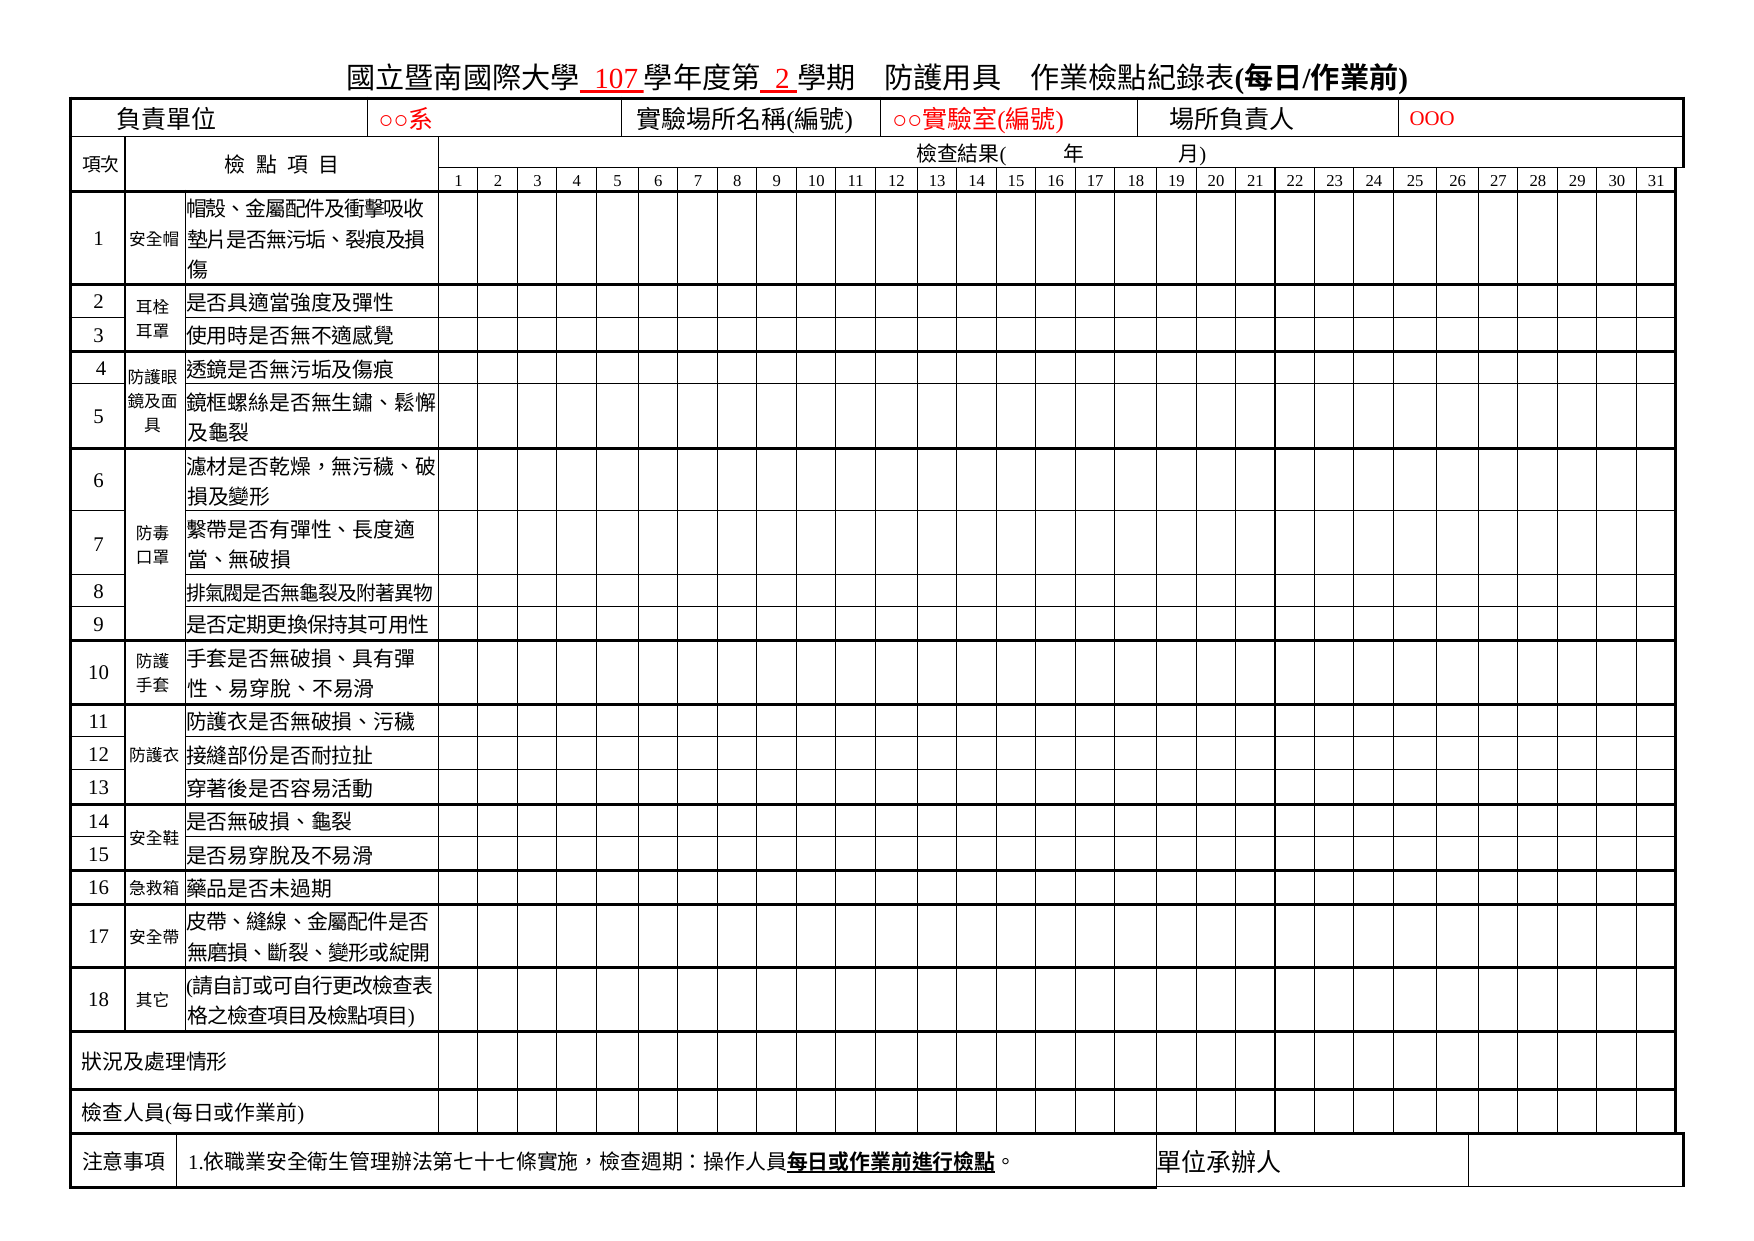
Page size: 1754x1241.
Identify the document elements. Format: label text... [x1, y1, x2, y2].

table_cell [678, 450, 717, 510]
table_cell 24 [1354, 168, 1393, 189]
table_cell [1036, 837, 1075, 869]
table_cell [597, 607, 638, 639]
table_cell [678, 806, 717, 836]
table_cell [597, 353, 638, 383]
table_cell [1437, 1091, 1478, 1132]
table_cell [1597, 969, 1636, 1029]
table_cell 狀況及處理情形 [72, 1033, 438, 1088]
table_cell [1558, 806, 1596, 836]
table_cell [439, 770, 477, 802]
table_cell [997, 193, 1035, 283]
table_cell [439, 318, 477, 350]
table_cell 18 [1115, 168, 1156, 189]
table_cell [557, 511, 596, 574]
table_cell [1637, 806, 1674, 836]
table_cell [1036, 384, 1075, 447]
table_cell [1115, 384, 1156, 447]
table_cell [1558, 872, 1596, 902]
table_cell [1157, 737, 1196, 769]
table_cell [1394, 706, 1436, 736]
table_cell [1036, 193, 1075, 283]
table_cell [1197, 511, 1235, 574]
table_cell [678, 607, 717, 639]
table_cell [439, 737, 477, 769]
table_cell 15 [997, 168, 1035, 189]
table_cell [1558, 286, 1596, 317]
table_cell [1597, 450, 1636, 510]
table_cell [1197, 450, 1235, 510]
table_cell [1115, 837, 1156, 869]
table_cell [718, 706, 756, 736]
table_cell [518, 906, 556, 966]
table_cell [1437, 318, 1478, 350]
table_cell [1354, 193, 1393, 283]
table_cell [997, 737, 1035, 769]
table_cell [1354, 286, 1393, 317]
table_cell [1479, 706, 1517, 736]
table_cell [1558, 353, 1596, 383]
table_cell [1315, 872, 1353, 902]
table_cell [1354, 450, 1393, 510]
table_cell [1076, 450, 1114, 510]
table_cell [918, 706, 956, 736]
table_cell [478, 770, 517, 802]
table_cell [797, 872, 835, 902]
table_cell [997, 806, 1035, 836]
table_cell [1315, 575, 1353, 606]
table_cell [1036, 872, 1075, 902]
table_cell [1076, 806, 1114, 836]
table_cell [1197, 969, 1235, 1029]
table_cell [1677, 1088, 1683, 1132]
table_cell [1637, 1091, 1674, 1132]
table_cell [1076, 837, 1114, 869]
table_cell [1276, 193, 1314, 283]
table_cell [1236, 286, 1274, 317]
table_cell [918, 969, 956, 1029]
table_cell [1115, 575, 1156, 606]
table_cell [1637, 318, 1674, 350]
table_cell [1518, 806, 1557, 836]
table_cell [1558, 193, 1596, 283]
table_cell [797, 706, 835, 736]
table_cell 1 [72, 193, 124, 283]
table_cell [1157, 384, 1196, 447]
table_cell [1637, 906, 1674, 966]
table_cell [597, 642, 638, 702]
table_cell [1479, 1033, 1517, 1088]
table_cell [1197, 607, 1235, 639]
table_cell [1354, 384, 1393, 447]
table_cell [1076, 318, 1114, 350]
table_cell [918, 872, 956, 902]
table_cell [1157, 575, 1196, 606]
table_cell [1437, 642, 1478, 702]
table_cell [678, 286, 717, 317]
table_cell [997, 969, 1035, 1029]
table_cell [1236, 511, 1274, 574]
table_cell [1354, 642, 1393, 702]
table_cell [1115, 1091, 1156, 1132]
table_cell [478, 286, 517, 317]
table_cell [1115, 706, 1156, 736]
table_cell [1479, 737, 1517, 769]
table_cell [1276, 806, 1314, 836]
table_cell [1197, 906, 1235, 966]
table_cell 5 [72, 384, 124, 447]
table_cell [518, 737, 556, 769]
table_cell [997, 837, 1035, 869]
table_cell [678, 1091, 717, 1132]
table_cell [918, 806, 956, 836]
table_cell [1036, 353, 1075, 383]
table_cell [557, 1091, 596, 1132]
table_cell [1157, 450, 1196, 510]
table_cell [1479, 837, 1517, 869]
table_cell [1558, 837, 1596, 869]
table_cell [597, 737, 638, 769]
table_cell 是否具適當強度及彈性 [186, 286, 438, 317]
table_cell [1558, 706, 1596, 736]
table_cell [1394, 806, 1436, 836]
table_cell [1354, 737, 1393, 769]
table_cell [1157, 607, 1196, 639]
table_cell [718, 806, 756, 836]
table_cell [1558, 737, 1596, 769]
table_cell [518, 607, 556, 639]
table_cell [1315, 1091, 1353, 1132]
table_cell [1315, 706, 1353, 736]
table_cell 29 [1558, 168, 1596, 189]
table_cell [1479, 642, 1517, 702]
table_cell [1597, 837, 1636, 869]
table_cell [1115, 806, 1156, 836]
table_cell [639, 318, 677, 350]
table_cell [1437, 286, 1478, 317]
table_cell [1677, 769, 1683, 802]
table_cell [1236, 906, 1274, 966]
table_cell [876, 286, 917, 317]
table_cell [518, 770, 556, 802]
table_cell [918, 770, 956, 802]
table_cell [678, 384, 717, 447]
table_cell [797, 607, 835, 639]
table_cell [1479, 906, 1517, 966]
table_cell [1479, 450, 1517, 510]
table_cell [1036, 906, 1075, 966]
table_cell [1437, 575, 1478, 606]
table_cell [918, 318, 956, 350]
table_cell [1157, 193, 1196, 283]
table_cell [1394, 450, 1436, 510]
table_cell [1236, 318, 1274, 350]
table_cell [1518, 607, 1557, 639]
table_cell [639, 575, 677, 606]
table_cell [439, 575, 477, 606]
table_cell [678, 642, 717, 702]
table_cell [997, 511, 1035, 574]
table_cell [1597, 770, 1636, 802]
table_cell [957, 318, 996, 350]
table_cell [997, 575, 1035, 606]
table_cell [1197, 575, 1235, 606]
table_cell [1197, 837, 1235, 869]
table_cell [1394, 872, 1436, 902]
table_cell [478, 193, 517, 283]
table_cell 14 [957, 168, 996, 189]
table_cell [1315, 353, 1353, 383]
table_cell [1315, 806, 1353, 836]
table_cell [1677, 317, 1683, 350]
table_cell [1597, 353, 1636, 383]
table_cell [718, 837, 756, 869]
table_cell [718, 642, 756, 702]
table_cell [597, 806, 638, 836]
table_cell [1394, 642, 1436, 702]
table_cell [1115, 906, 1156, 966]
table_cell [1558, 906, 1596, 966]
table_cell [1558, 969, 1596, 1029]
table_cell [1036, 806, 1075, 836]
table_cell [1637, 384, 1674, 447]
table_cell 4 [72, 353, 124, 383]
table_cell 10 [72, 642, 124, 702]
table_cell [478, 511, 517, 574]
table_cell [1115, 872, 1156, 902]
table_cell [639, 642, 677, 702]
table_cell [1437, 1033, 1478, 1088]
table_cell [1236, 384, 1274, 447]
table_cell [1197, 706, 1235, 736]
table_cell [836, 318, 875, 350]
table_cell 耳栓 耳罩 [126, 286, 185, 350]
table_cell 6 [639, 168, 677, 189]
table_cell [1236, 737, 1274, 769]
table_cell [1197, 193, 1235, 283]
table_cell [1236, 607, 1274, 639]
table_cell [1115, 450, 1156, 510]
table_cell [1518, 642, 1557, 702]
table_cell [1354, 511, 1393, 574]
table_cell [1637, 607, 1674, 639]
table_cell [1036, 1091, 1075, 1132]
table_cell [997, 384, 1035, 447]
table_cell [718, 906, 756, 966]
table_cell [439, 706, 477, 736]
table_cell [1677, 606, 1683, 639]
table_cell [1236, 872, 1274, 902]
table_cell [1597, 642, 1636, 702]
table_cell [678, 906, 717, 966]
table_cell [1394, 511, 1436, 574]
table_cell [557, 1033, 596, 1088]
table_cell [1276, 450, 1314, 510]
table_cell [957, 872, 996, 902]
table_cell [718, 286, 756, 317]
table_cell 7 [678, 168, 717, 189]
table_cell [1437, 607, 1478, 639]
table_cell [797, 1091, 835, 1132]
table_cell [597, 384, 638, 447]
table_cell [1394, 575, 1436, 606]
table_cell [557, 706, 596, 736]
table_cell [597, 193, 638, 283]
table_cell [1437, 511, 1478, 574]
table_cell [1479, 872, 1517, 902]
table_cell [918, 1033, 956, 1088]
table_cell [718, 318, 756, 350]
table_cell [1236, 770, 1274, 802]
table_cell [797, 806, 835, 836]
table_cell [1276, 1091, 1314, 1132]
table_cell [1637, 575, 1674, 606]
table_cell [557, 806, 596, 836]
table_cell 17 [72, 906, 124, 966]
table_cell [1518, 450, 1557, 510]
table_cell [1076, 872, 1114, 902]
table_cell [1076, 384, 1114, 447]
table_cell 安全鞋 [126, 806, 185, 869]
table_cell [597, 286, 638, 317]
table_cell [957, 706, 996, 736]
table_cell [1597, 706, 1636, 736]
table_cell [1236, 706, 1274, 736]
table_cell [678, 575, 717, 606]
table_cell [1157, 1033, 1196, 1088]
table_cell [957, 511, 996, 574]
table_cell 繫帶是否有彈性、長度適當、無破損 [186, 511, 438, 574]
table_cell [1315, 837, 1353, 869]
table_cell [1558, 770, 1596, 802]
table_cell [1479, 318, 1517, 350]
table_cell [1597, 1091, 1636, 1132]
table_cell [639, 1033, 677, 1088]
table_cell [876, 575, 917, 606]
table_cell [1597, 318, 1636, 350]
table_cell [1479, 384, 1517, 447]
table_cell [957, 286, 996, 317]
table_cell [718, 384, 756, 447]
table_cell 防護眼鏡及面具 [126, 353, 185, 447]
table_cell 手套是否無破損、具有彈性、易穿脫、不易滑 [186, 642, 438, 702]
table_cell [557, 193, 596, 283]
table_cell [718, 737, 756, 769]
table_cell [1115, 1033, 1156, 1088]
table_cell [876, 969, 917, 1029]
table_cell [876, 770, 917, 802]
table_cell 防護 手套 [126, 642, 185, 702]
table_cell [876, 511, 917, 574]
table_cell 防護衣是否無破損、污穢 [186, 706, 438, 736]
table_cell [876, 1091, 917, 1132]
table_cell [797, 969, 835, 1029]
table_cell [439, 1091, 477, 1132]
table_cell [439, 969, 477, 1029]
table_cell [639, 806, 677, 836]
table_cell 28 [1518, 168, 1557, 189]
table_cell [718, 969, 756, 1029]
table_cell [678, 511, 717, 574]
table_cell [1437, 353, 1478, 383]
table_cell [1076, 1091, 1114, 1132]
table_cell [957, 353, 996, 383]
table_cell [757, 837, 796, 869]
table_cell [957, 575, 996, 606]
table_cell [1677, 283, 1683, 317]
table_cell [557, 770, 596, 802]
table_cell [1276, 706, 1314, 736]
table_cell [1157, 642, 1196, 702]
table_cell [836, 806, 875, 836]
table_cell 14 [72, 806, 124, 836]
table_cell 1 [439, 168, 477, 189]
table_cell [957, 642, 996, 702]
table_cell [797, 770, 835, 802]
table_cell [1479, 575, 1517, 606]
table_cell [597, 969, 638, 1029]
table_cell [1276, 575, 1314, 606]
table_cell [876, 384, 917, 447]
table_cell [1518, 906, 1557, 966]
table_cell [1394, 193, 1436, 283]
table_cell [1076, 511, 1114, 574]
table_cell [1236, 642, 1274, 702]
table_cell [1479, 969, 1517, 1029]
table_cell 4 [557, 168, 596, 189]
table_cell [1677, 574, 1683, 606]
table_cell [1394, 969, 1436, 1029]
table_cell 檢查人員(每日或作業前) [72, 1091, 438, 1132]
table_cell [1157, 353, 1196, 383]
table_cell [1236, 450, 1274, 510]
table_cell [836, 511, 875, 574]
table_cell [1394, 1091, 1436, 1132]
table_cell [478, 450, 517, 510]
table_cell [757, 706, 796, 736]
table_cell [997, 642, 1035, 702]
table_cell [718, 450, 756, 510]
table_cell [1276, 353, 1314, 383]
table_cell [639, 286, 677, 317]
table_cell [997, 1091, 1035, 1132]
table_cell [1036, 511, 1075, 574]
table_cell [1394, 607, 1436, 639]
table_cell 20 [1197, 168, 1235, 189]
table_cell [757, 969, 796, 1029]
table_cell [718, 1091, 756, 1132]
table_cell 8 [72, 575, 124, 606]
table_cell [1558, 575, 1596, 606]
table_cell [757, 1091, 796, 1132]
table_cell [1677, 736, 1683, 769]
table_cell [1437, 969, 1478, 1029]
table_cell [557, 837, 596, 869]
table_cell [639, 450, 677, 510]
table_cell [518, 872, 556, 902]
table_cell [1479, 1091, 1517, 1132]
table_cell [757, 353, 796, 383]
table_cell [1197, 872, 1235, 902]
table_cell [1437, 770, 1478, 802]
table_cell [1637, 837, 1674, 869]
table_cell [1677, 190, 1683, 283]
table_cell [1036, 706, 1075, 736]
table_cell [1637, 353, 1674, 383]
table_cell 8 [718, 168, 756, 189]
table_cell [1677, 350, 1683, 383]
table_cell 防毒 口罩 [126, 450, 185, 639]
table_cell [678, 318, 717, 350]
table_cell [876, 872, 917, 902]
table_cell 21 [1236, 168, 1274, 189]
table_cell 19 [1157, 168, 1196, 189]
table_cell [836, 193, 875, 283]
table_cell [1276, 837, 1314, 869]
table_cell [1518, 1033, 1557, 1088]
table_cell [678, 193, 717, 283]
table_cell [1076, 575, 1114, 606]
table_cell [1236, 193, 1274, 283]
table_cell 帽殼、金屬配件及衝擊吸收墊片是否無污垢、裂痕及損傷 [186, 193, 438, 283]
table_cell [639, 511, 677, 574]
table_cell 單位承辦人 [1157, 1135, 1468, 1186]
table_cell [1157, 969, 1196, 1029]
table_cell [439, 1033, 477, 1088]
table_cell 22 [1276, 168, 1314, 189]
table_cell [836, 607, 875, 639]
table_cell 使用時是否無不適感覺 [186, 318, 438, 350]
table_cell [997, 872, 1035, 902]
table_cell [518, 969, 556, 1029]
table_cell 18 [72, 969, 124, 1029]
table_cell [918, 511, 956, 574]
table_cell [997, 353, 1035, 383]
table_cell [1558, 384, 1596, 447]
table_cell [439, 193, 477, 283]
table_cell [1157, 318, 1196, 350]
table_cell 15 [72, 837, 124, 869]
table_cell [757, 450, 796, 510]
table_header 負責單位 [72, 100, 367, 136]
table_cell [1197, 806, 1235, 836]
table_cell [1637, 737, 1674, 769]
table_cell [439, 450, 477, 510]
table_cell [1394, 770, 1436, 802]
table_cell (請自訂或可自行更改檢查表格之檢查項目及檢點項目) [186, 969, 438, 1029]
table_cell [1637, 770, 1674, 802]
table_cell [997, 607, 1035, 639]
table_cell [757, 1033, 796, 1088]
table_cell [836, 837, 875, 869]
table_cell 注意事項 [72, 1135, 176, 1186]
table_cell [1677, 966, 1683, 1029]
table_cell [1276, 318, 1314, 350]
table_cell [1036, 969, 1075, 1029]
table_cell [918, 737, 956, 769]
table_cell [1036, 1033, 1075, 1088]
table_cell [1036, 770, 1075, 802]
table_cell [1276, 1033, 1314, 1088]
table_cell [797, 353, 835, 383]
table_cell [597, 318, 638, 350]
table_header OOO [1399, 100, 1682, 136]
table_cell [1437, 450, 1478, 510]
table_cell [478, 872, 517, 902]
table_cell [1157, 906, 1196, 966]
table_cell [1354, 837, 1393, 869]
table_cell [1236, 353, 1274, 383]
table_cell [597, 1091, 638, 1132]
table_cell [1276, 737, 1314, 769]
table_cell [997, 450, 1035, 510]
table_cell [1597, 511, 1636, 574]
table_cell [439, 837, 477, 869]
table_cell [1354, 575, 1393, 606]
table_cell [557, 450, 596, 510]
table_cell [1597, 286, 1636, 317]
table_cell [597, 1033, 638, 1088]
table_cell [757, 318, 796, 350]
table_cell [957, 837, 996, 869]
table_cell [836, 575, 875, 606]
table_cell [478, 607, 517, 639]
table_cell [1558, 642, 1596, 702]
table_cell [1315, 737, 1353, 769]
table_cell [876, 353, 917, 383]
table_cell [1276, 607, 1314, 639]
table_cell [1394, 353, 1436, 383]
table_cell [797, 318, 835, 350]
table_cell [1637, 450, 1674, 510]
table_cell [478, 384, 517, 447]
table_cell [1076, 706, 1114, 736]
table_cell [1677, 639, 1683, 702]
table_cell [918, 575, 956, 606]
table_cell 檢查結果( 年 月) [439, 137, 1682, 167]
table_cell [797, 737, 835, 769]
table_cell [757, 193, 796, 283]
table_cell [1518, 286, 1557, 317]
table_cell [557, 575, 596, 606]
table_cell [1394, 837, 1436, 869]
table_cell 31 [1637, 168, 1674, 189]
table_cell [557, 353, 596, 383]
table_cell 16 [1036, 168, 1075, 189]
table_cell [1076, 1033, 1114, 1088]
table_cell [1518, 837, 1557, 869]
table_cell [1394, 384, 1436, 447]
table_cell [1394, 737, 1436, 769]
table_cell [997, 1033, 1035, 1088]
table_cell [757, 872, 796, 902]
table_cell [1677, 903, 1683, 966]
table_cell [1157, 872, 1196, 902]
table_cell [597, 770, 638, 802]
table_cell [1076, 353, 1114, 383]
table_cell [1157, 706, 1196, 736]
table_cell [1354, 1091, 1393, 1132]
table_cell [1197, 1033, 1235, 1088]
table_cell [1236, 1033, 1274, 1088]
table_cell 鏡框螺絲是否無生鏽、鬆懈及龜裂 [186, 384, 438, 447]
table_cell 3 [72, 318, 124, 350]
table_cell [439, 872, 477, 902]
table_cell [957, 969, 996, 1029]
table_cell 16 [72, 872, 124, 902]
table_cell [1115, 353, 1156, 383]
table_cell [518, 837, 556, 869]
table_cell [639, 906, 677, 966]
table_cell [797, 193, 835, 283]
table_cell [1597, 906, 1636, 966]
table_cell [1354, 770, 1393, 802]
table_cell [478, 806, 517, 836]
table_cell [1479, 607, 1517, 639]
table_cell [1597, 806, 1636, 836]
table_cell [1036, 737, 1075, 769]
table_cell [518, 193, 556, 283]
table_cell [1354, 353, 1393, 383]
table_cell [478, 706, 517, 736]
table_cell [1197, 770, 1235, 802]
table_cell [997, 770, 1035, 802]
table_cell [797, 511, 835, 574]
table_cell [1315, 384, 1353, 447]
table_cell [1518, 384, 1557, 447]
table_cell 25 [1394, 168, 1436, 189]
table_cell [1437, 837, 1478, 869]
table_cell [1115, 286, 1156, 317]
table_cell [836, 642, 875, 702]
table_cell [1518, 706, 1557, 736]
table_cell 17 [1076, 168, 1114, 189]
table_cell 11 [836, 168, 875, 189]
table_cell [757, 770, 796, 802]
table_cell [718, 511, 756, 574]
table_cell [1197, 1091, 1235, 1132]
table_cell [1157, 1091, 1196, 1132]
table_cell [639, 770, 677, 802]
table_cell [478, 575, 517, 606]
table_cell [718, 575, 756, 606]
table_cell [518, 318, 556, 350]
table_cell 檢 點 項 目 [126, 137, 438, 189]
table_cell [478, 353, 517, 383]
table_cell [1677, 869, 1683, 902]
table_cell [1076, 770, 1114, 802]
table_cell [1437, 906, 1478, 966]
table_cell [518, 706, 556, 736]
table_cell [518, 450, 556, 510]
table_cell [957, 384, 996, 447]
table_header 場所負責人 [1138, 100, 1398, 136]
table_cell [836, 906, 875, 966]
table_cell [1236, 837, 1274, 869]
table_cell [518, 806, 556, 836]
table_cell [1597, 193, 1636, 283]
table_cell [1036, 642, 1075, 702]
table_cell [678, 969, 717, 1029]
table_cell 27 [1479, 168, 1517, 189]
table_cell [1315, 1033, 1353, 1088]
table_cell [957, 450, 996, 510]
table_cell [1518, 193, 1557, 283]
table_cell [639, 353, 677, 383]
table_cell [639, 706, 677, 736]
table_cell [557, 318, 596, 350]
table_cell [1036, 286, 1075, 317]
table_cell [518, 511, 556, 574]
table_cell 是否定期更換保持其可用性 [186, 607, 438, 639]
table_cell [918, 286, 956, 317]
table_cell [918, 1091, 956, 1132]
table_cell [836, 384, 875, 447]
table_cell [957, 607, 996, 639]
table_cell [1197, 384, 1235, 447]
table_cell [876, 806, 917, 836]
table_cell [478, 318, 517, 350]
table_cell 9 [757, 168, 796, 189]
table_cell [1354, 318, 1393, 350]
table_cell [876, 607, 917, 639]
table_cell 7 [72, 511, 124, 574]
table_cell [639, 1091, 677, 1132]
table_cell [1637, 286, 1674, 317]
table_cell [1394, 318, 1436, 350]
table_cell [557, 969, 596, 1029]
table_cell [957, 193, 996, 283]
table_cell [1315, 318, 1353, 350]
table_cell [997, 318, 1035, 350]
table_cell [836, 1091, 875, 1132]
table_cell [1157, 837, 1196, 869]
table_cell [797, 837, 835, 869]
table_cell 12 [72, 737, 124, 769]
table_cell [1437, 193, 1478, 283]
table_cell [1354, 706, 1393, 736]
table_cell [1558, 511, 1596, 574]
table_cell [836, 969, 875, 1029]
table_cell [1394, 286, 1436, 317]
table_cell [718, 770, 756, 802]
table_cell [876, 837, 917, 869]
table_cell 30 [1597, 168, 1636, 189]
table_cell [997, 706, 1035, 736]
table_cell [439, 384, 477, 447]
table_cell 12 [876, 168, 917, 189]
table_cell [518, 1091, 556, 1132]
table_cell [439, 906, 477, 966]
table_cell [1076, 969, 1114, 1029]
table_cell [1597, 607, 1636, 639]
table_cell [639, 607, 677, 639]
table_cell [1637, 511, 1674, 574]
table_cell [876, 193, 917, 283]
table_cell [1115, 969, 1156, 1029]
table_cell 急救箱 [126, 872, 185, 902]
table_cell [1076, 737, 1114, 769]
table_cell 13 [918, 168, 956, 189]
table_cell [557, 384, 596, 447]
table_cell [876, 1033, 917, 1088]
table_cell [757, 575, 796, 606]
table_cell [1637, 193, 1674, 283]
table_cell 6 [72, 450, 124, 510]
table_cell [1236, 969, 1274, 1029]
table_cell [757, 737, 796, 769]
table_cell [1558, 1033, 1596, 1088]
table_cell [836, 1033, 875, 1088]
table_cell [1479, 806, 1517, 836]
table_cell [1197, 737, 1235, 769]
table_cell [1677, 836, 1683, 869]
table_cell [797, 642, 835, 702]
table_cell [1518, 872, 1557, 902]
table_cell [1076, 906, 1114, 966]
table_cell [1677, 168, 1683, 189]
table_cell [518, 642, 556, 702]
table_cell [957, 806, 996, 836]
table_cell [836, 353, 875, 383]
table_cell [678, 770, 717, 802]
table_cell [1276, 286, 1314, 317]
table_cell [597, 511, 638, 574]
table_cell [1677, 703, 1683, 736]
table_cell [1479, 193, 1517, 283]
table_cell [957, 906, 996, 966]
table_cell [836, 770, 875, 802]
table_cell [1637, 706, 1674, 736]
table_cell [718, 607, 756, 639]
table_cell [1115, 607, 1156, 639]
table_cell 其它 [126, 969, 185, 1029]
table_cell [1076, 286, 1114, 317]
table_cell 穿著後是否容易活動 [186, 770, 438, 802]
table_cell 2 [72, 286, 124, 317]
table_cell [1315, 286, 1353, 317]
table_cell [478, 642, 517, 702]
table_cell [478, 1091, 517, 1132]
table_cell 26 [1437, 168, 1478, 189]
table_cell [518, 353, 556, 383]
table_cell [918, 607, 956, 639]
table_cell [1437, 806, 1478, 836]
table_cell [718, 193, 756, 283]
table_cell [957, 1033, 996, 1088]
table_cell [876, 737, 917, 769]
table_cell [876, 450, 917, 510]
table_cell [1276, 770, 1314, 802]
table_cell [836, 286, 875, 317]
table_cell [797, 1033, 835, 1088]
table_cell [1354, 806, 1393, 836]
table_cell [1236, 575, 1274, 606]
table_cell 皮帶、縫線、金屬配件是否無磨損、斷裂、變形或綻開 [186, 906, 438, 966]
table_cell [639, 872, 677, 902]
table_cell [757, 906, 796, 966]
table_cell [1518, 318, 1557, 350]
table_cell [678, 706, 717, 736]
table_cell [1597, 384, 1636, 447]
table_cell [1076, 607, 1114, 639]
table_cell [1236, 1091, 1274, 1132]
table_cell [1115, 642, 1156, 702]
table_cell [1677, 383, 1683, 447]
table_cell [1197, 353, 1235, 383]
table_cell [1518, 969, 1557, 1029]
table_cell [439, 286, 477, 317]
table_cell [1637, 872, 1674, 902]
table_cell [1394, 1033, 1436, 1088]
table_cell [797, 450, 835, 510]
table_cell [1354, 969, 1393, 1029]
table_header ○○系 [368, 100, 621, 136]
table_cell [597, 575, 638, 606]
table_cell [836, 737, 875, 769]
table_cell [518, 575, 556, 606]
table_cell [1479, 286, 1517, 317]
table_cell [797, 286, 835, 317]
table_cell [797, 384, 835, 447]
table_cell [439, 642, 477, 702]
table_cell [678, 353, 717, 383]
table_cell [997, 906, 1035, 966]
table_cell [1437, 384, 1478, 447]
table_cell [557, 642, 596, 702]
table_cell [597, 872, 638, 902]
table_cell [1479, 770, 1517, 802]
table_cell [678, 737, 717, 769]
table_cell [1276, 384, 1314, 447]
table_cell [1354, 607, 1393, 639]
table_cell [1276, 969, 1314, 1029]
table_cell [1076, 193, 1114, 283]
table_cell [757, 806, 796, 836]
table_cell [1076, 642, 1114, 702]
table_cell [1677, 803, 1683, 836]
table_cell 藥品是否未過期 [186, 872, 438, 902]
table_cell [1437, 737, 1478, 769]
table_cell [757, 384, 796, 447]
table_cell [1036, 318, 1075, 350]
table_cell [1197, 642, 1235, 702]
table_cell [997, 286, 1035, 317]
table_cell [1558, 450, 1596, 510]
table_cell [918, 384, 956, 447]
text 國立暨南國際大學 107學年度第 2 學期 防護用具 作業檢點紀錄表(每日/作業前) [150, 54, 1604, 97]
table_cell [557, 737, 596, 769]
table_cell [639, 969, 677, 1029]
table_cell [1036, 607, 1075, 639]
table_cell [1157, 770, 1196, 802]
table_cell 接縫部份是否耐拉扯 [186, 737, 438, 769]
table_cell [1677, 447, 1683, 510]
table_cell [518, 384, 556, 447]
table_cell [439, 353, 477, 383]
table_cell [557, 286, 596, 317]
table_cell [1197, 286, 1235, 317]
table_cell [518, 286, 556, 317]
table_cell [836, 872, 875, 902]
table_cell [597, 906, 638, 966]
table_cell [597, 706, 638, 736]
table_cell [918, 837, 956, 869]
table_cell [1354, 872, 1393, 902]
table_header 實驗場所名稱(編號) [622, 100, 880, 136]
table_cell [1276, 906, 1314, 966]
table_cell [1479, 353, 1517, 383]
table_cell [1115, 737, 1156, 769]
table_cell [836, 450, 875, 510]
table_cell [557, 607, 596, 639]
table_cell [1315, 969, 1353, 1029]
table_cell 2 [478, 168, 517, 189]
table_cell [836, 706, 875, 736]
table_cell [1437, 872, 1478, 902]
table_cell 9 [72, 607, 124, 639]
table_cell [639, 384, 677, 447]
table_cell [1637, 969, 1674, 1029]
table_cell [518, 1033, 556, 1088]
table_cell [718, 872, 756, 902]
table_cell [1518, 737, 1557, 769]
table_cell [876, 318, 917, 350]
table_cell [597, 837, 638, 869]
table_cell [1637, 642, 1674, 702]
table_cell [639, 193, 677, 283]
table_cell [1115, 318, 1156, 350]
table_cell [1518, 575, 1557, 606]
table_cell [1479, 511, 1517, 574]
table_cell [876, 706, 917, 736]
table_cell [1518, 1091, 1557, 1132]
table_cell [678, 1033, 717, 1088]
table_header ○○實驗室(編號) [881, 100, 1137, 136]
table_cell [1354, 906, 1393, 966]
table_cell [1558, 1091, 1596, 1132]
table_cell 濾材是否乾燥，無污穢、破損及變形 [186, 450, 438, 510]
table_cell [1197, 318, 1235, 350]
table_cell [1115, 511, 1156, 574]
table_cell [1115, 193, 1156, 283]
table_cell [678, 872, 717, 902]
table_cell [1315, 607, 1353, 639]
table_cell [478, 837, 517, 869]
table_cell [557, 906, 596, 966]
table_cell 5 [597, 168, 638, 189]
table_cell 是否無破損、龜裂 [186, 806, 438, 836]
table_cell 防護衣 [126, 706, 185, 802]
table_cell [1315, 906, 1353, 966]
table_cell [757, 286, 796, 317]
table_cell [1518, 770, 1557, 802]
table_cell 1.依職業安全衛生管理辦法第七十七條實施，檢查週期：操作人員每日或作業前進行檢點。 [177, 1135, 1156, 1186]
table_cell [918, 642, 956, 702]
table_cell [757, 511, 796, 574]
table_cell [478, 969, 517, 1029]
table_cell [1315, 511, 1353, 574]
table_cell [918, 906, 956, 966]
table_cell [597, 450, 638, 510]
table_cell 透鏡是否無污垢及傷痕 [186, 353, 438, 383]
table_cell 安全帽 [126, 193, 185, 283]
table_cell [797, 906, 835, 966]
table_cell [1677, 510, 1683, 574]
table_cell [478, 737, 517, 769]
table_cell [718, 1033, 756, 1088]
table_cell [439, 511, 477, 574]
table_cell [557, 872, 596, 902]
table_cell 項次 [72, 137, 124, 189]
table_cell [1518, 353, 1557, 383]
table_cell [1276, 872, 1314, 902]
table_cell 13 [72, 770, 124, 802]
table_cell [1637, 1033, 1674, 1088]
table_cell [639, 737, 677, 769]
table_cell 3 [518, 168, 556, 189]
table_cell [1518, 511, 1557, 574]
table_cell [718, 353, 756, 383]
table_cell [1315, 193, 1353, 283]
table_cell [1315, 642, 1353, 702]
table_cell [1157, 511, 1196, 574]
table_cell [1558, 607, 1596, 639]
table_cell [1597, 575, 1636, 606]
table_cell [918, 353, 956, 383]
table_cell [957, 770, 996, 802]
table_cell [957, 1091, 996, 1132]
table_cell [1157, 286, 1196, 317]
table_cell [1315, 770, 1353, 802]
table_cell [1036, 450, 1075, 510]
table_cell [1315, 450, 1353, 510]
table_cell [1558, 318, 1596, 350]
table_cell 是否易穿脫及不易滑 [186, 837, 438, 869]
table_cell [439, 806, 477, 836]
table_cell [757, 607, 796, 639]
table_cell [1597, 1033, 1636, 1088]
table_cell [439, 607, 477, 639]
table_cell [1036, 575, 1075, 606]
table_cell [1236, 806, 1274, 836]
table_cell [478, 1033, 517, 1088]
table_cell [1276, 642, 1314, 702]
table_cell [1354, 1033, 1393, 1088]
table_cell [797, 575, 835, 606]
table_cell [478, 906, 517, 966]
table_cell [918, 193, 956, 283]
table_cell [1469, 1135, 1682, 1186]
table_cell [1437, 706, 1478, 736]
table_cell 安全帶 [126, 906, 185, 966]
table_cell 11 [72, 706, 124, 736]
table_cell [1597, 737, 1636, 769]
table_cell [757, 642, 796, 702]
table_cell [918, 450, 956, 510]
table_cell 10 [797, 168, 835, 189]
table_cell 排氣閥是否無龜裂及附著異物 [186, 575, 438, 606]
table_cell [678, 837, 717, 869]
table_cell [639, 837, 677, 869]
table_cell [957, 737, 996, 769]
table_cell [1597, 872, 1636, 902]
table_cell [1115, 770, 1156, 802]
table_cell [1276, 511, 1314, 574]
table_cell [876, 906, 917, 966]
table_cell 23 [1315, 168, 1353, 189]
table_cell [1394, 906, 1436, 966]
table_cell [1157, 806, 1196, 836]
table_cell [876, 642, 917, 702]
table_cell [1677, 1030, 1683, 1088]
